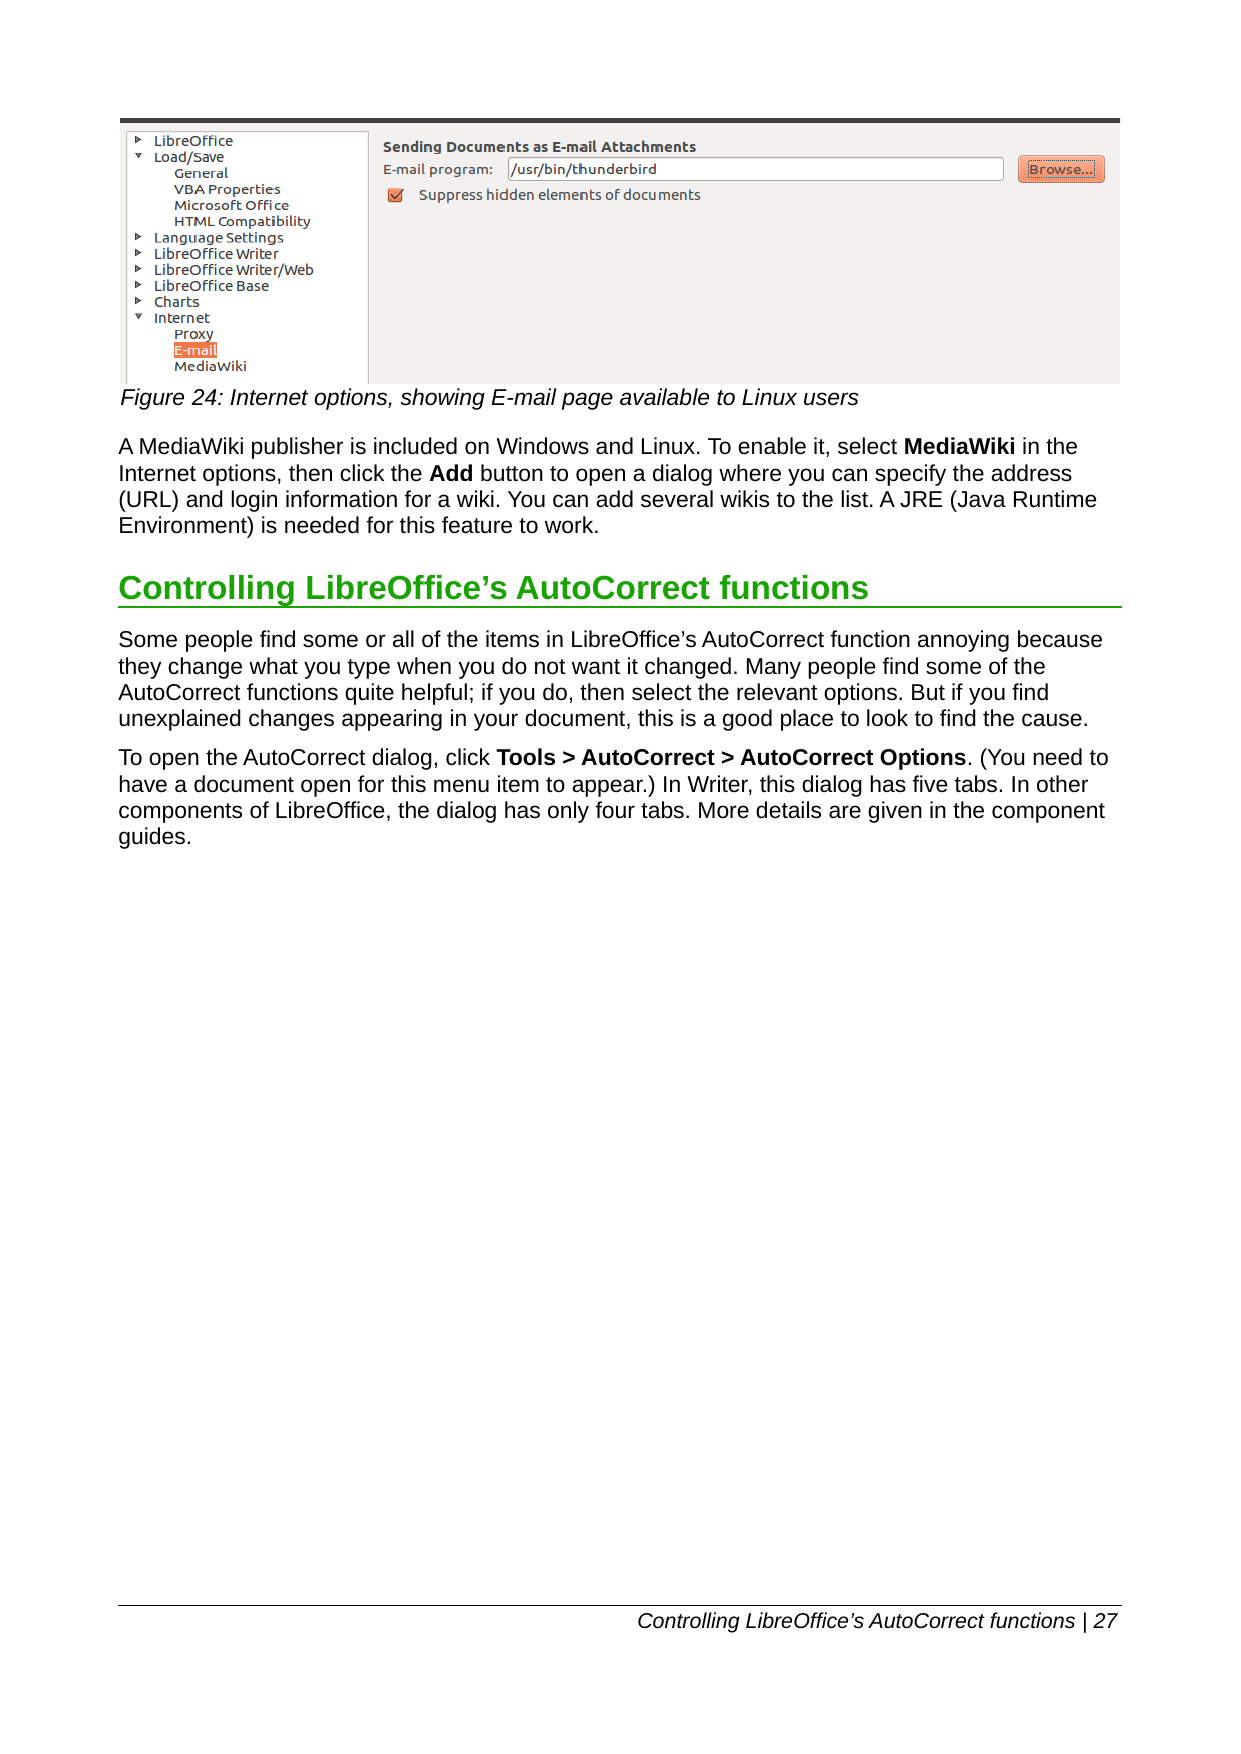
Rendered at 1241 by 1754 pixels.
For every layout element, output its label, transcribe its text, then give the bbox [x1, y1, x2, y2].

picture [120, 118, 1121, 384]
subtitle Controlling LibreOffice’s AutoCorrect functions [118, 568, 1122, 606]
text Figure 24: Internet options, showing E-mail page available to Linux users [120, 384, 1120, 410]
text A MediaWiki publisher is included on Windows and Linux. To enable it, select MediaWiki in the Internet options, then click the Add button to open a dialog where you can specify the address (URL) and login information for a wiki. You can add several wikis to the list. A JRE (Java Runtime Environment) is needed for this feature to work. [118, 433, 1122, 538]
text Some people find some or all of the items in LibreOffice’s AutoCorrect function annoying because they change what you type when you do not want it changed. Many people find some of the AutoCorrect functions quite helpful; if you do, then select the relevant options. But if you find unexplained changes appearing in your document, this is a good place to look to find the cause. [118, 626, 1122, 732]
text To open the AutoCorrect dialog, click Tools > AutoCorrect > AutoCorrect Options. (You need to have a document open for this menu item to appear.) In Writer, this dialog has five tabs. In other components of LibreOffice, the dialog has only four tabs. More details are given in the component guides. [118, 744, 1122, 849]
